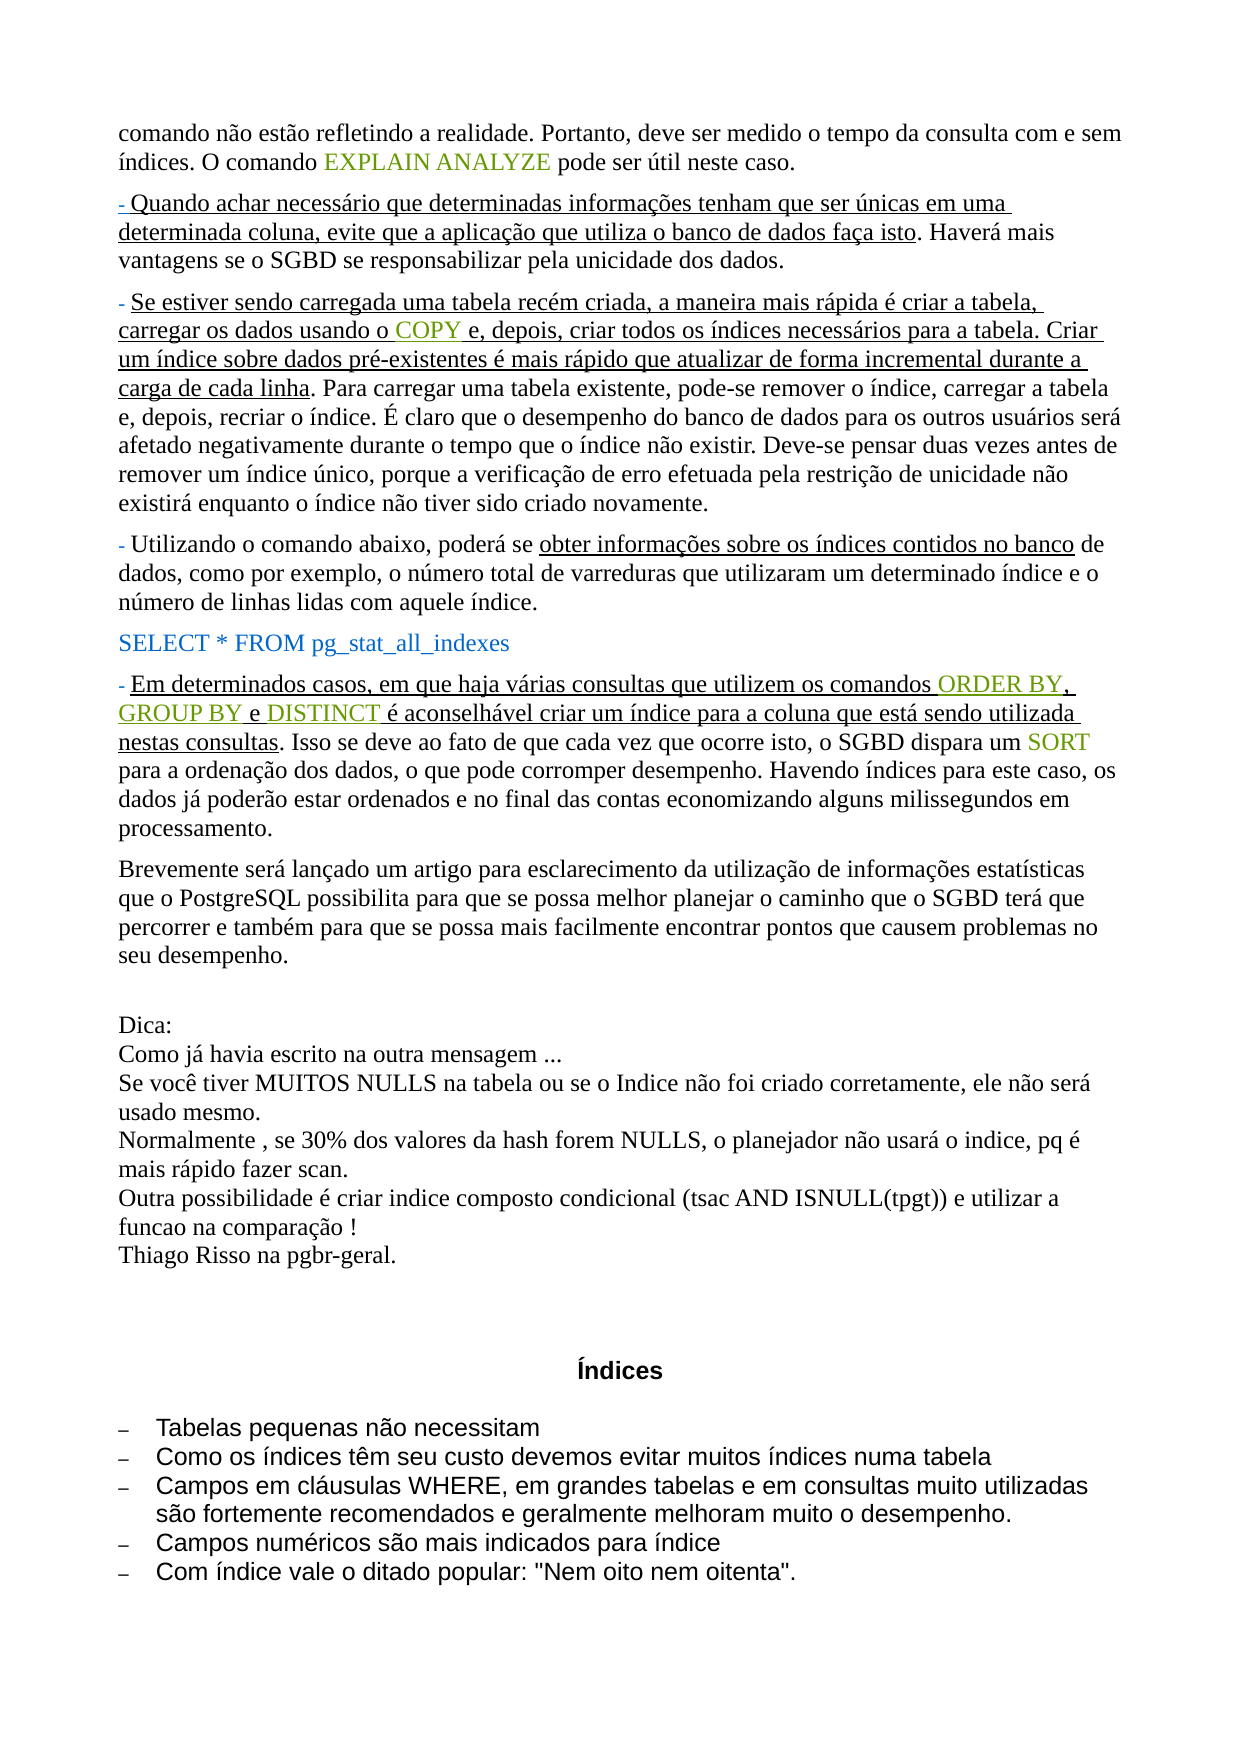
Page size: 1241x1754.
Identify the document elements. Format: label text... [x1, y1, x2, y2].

list Como os índices têm seu custo devemos evitar muitos índices numa tabela [118, 1442, 1122, 1471]
text SELECT * FROM pg_stat_all_indexes [118, 628, 1122, 657]
text Brevemente será lançado um artigo para esclarecimento da utilização de informações estatísticas que o PostgreSQL possibilita para que se possa melhor planejar o caminho que o SGBD terá que percorrer e também para que se possa mais facilmente encontrar pontos que causem problemas no seu desempenho. [118, 854, 1122, 969]
text Thiago Risso na pgbr-geral. [118, 1241, 1122, 1269]
list Campos numéricos são mais indicados para índice [118, 1528, 1122, 1557]
text - Quando achar necessário que determinadas informações tenham que ser únicas em uma determinada coluna, evite que a aplicação que utiliza o banco de dados faça isto. Haverá mais vantagens se o SGBD se responsabilizar pela unicidade dos dados. [118, 188, 1122, 274]
text - Se estiver sendo carregada uma tabela recém criada, a maneira mais rápida é criar a tabela, carregar os dados usando o COPY e, depois, criar todos os índices necessários para a tabela. Criar um índice sobre dados pré-existentes é mais rápido que atualizar de forma incremental durante a carga de cada linha. Para carregar uma tabela existente, pode-se remover o índice, carregar a tabela e, depois, recriar o índice. É claro que o desempenho do banco de dados para os outros usuários será afetado negativamente durante o tempo que o índice não existir. Deve-se pensar duas vezes antes de remover um índice único, porque a verificação de erro efetuada pela restrição de unicidade não existirá enquanto o índice não tiver sido criado novamente. [118, 287, 1122, 517]
text - Em determinados casos, em que haja várias consultas que utilizem os comandos ORDER BY, GROUP BY e DISTINCT é aconselhável criar um índice para a coluna que está sendo utilizada nestas consultas. Isso se deve ao fato de que cada vez que ocorre isto, o SGBD dispara um SORT para a ordenação dos dados, o que pode corromper desempenho. Havendo índices para este caso, os dados já poderão estar ordenados e no final das contas economizando alguns milissegundos em processamento. [118, 669, 1122, 842]
list Com índice vale o ditado popular: "Nem oito nem oitenta". [118, 1557, 1122, 1586]
text - Utilizando o comando abaixo, poderá se obter informações sobre os índices contidos no banco de dados, como por exemplo, o número total de varreduras que utilizaram um determinado índice e o número de linhas lidas com aquele índice. [118, 529, 1122, 616]
text Dica: [118, 1011, 1122, 1039]
text Como já havia escrito na outra mensagem ... Se você tiver MUITOS NULLS na tabela ou se o Indice não foi criado corretamente, ele não será usado mesmo. Normalmente , se 30% dos valores da hash forem NULLS, o planejador não usará o indice, pq é mais rápido fazer scan. Outra possibilidade é criar indice composto condicional (tsac AND ISNULL(tpgt)) e utilizar a funcao na comparação ! [118, 1039, 1122, 1241]
list Tabelas pequenas não necessitam [118, 1413, 1122, 1442]
list Campos em cláusulas WHERE, em grandes tabelas e em consultas muito utilizadas são fortemente recomendados e geralmente melhoram muito o desempenho. [118, 1471, 1122, 1528]
text Índices [118, 1356, 1122, 1384]
text comando não estão refletindo a realidade. Portanto, deve ser medido o tempo da consulta com e sem índices. O comando EXPLAIN ANALYZE pode ser útil neste caso. [118, 118, 1122, 176]
